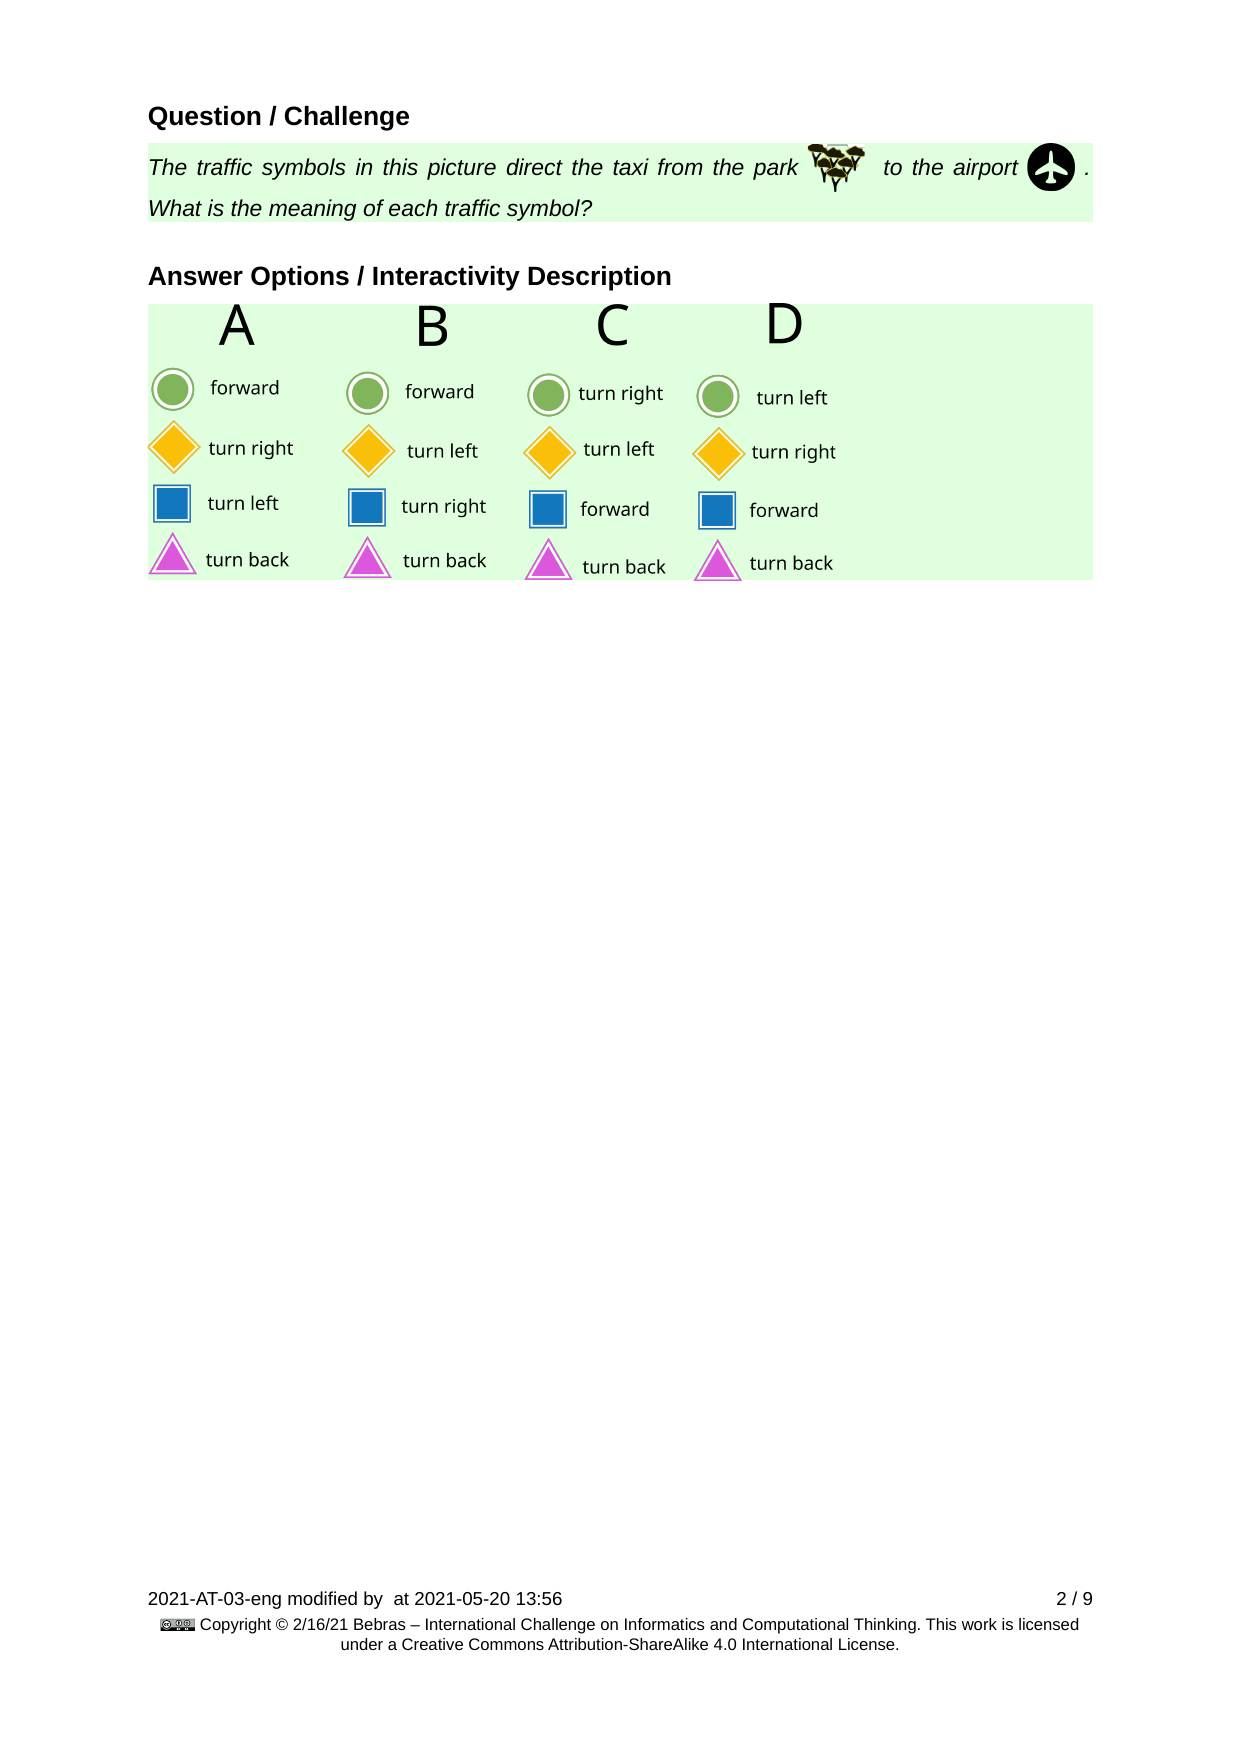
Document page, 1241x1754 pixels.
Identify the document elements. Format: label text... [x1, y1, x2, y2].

subtitle Question / Challenge [148, 100, 1093, 131]
picture [147, 303, 836, 581]
picture [807, 144, 865, 192]
subtitle Answer Options / Interactivity Description [148, 261, 1093, 291]
picture [1027, 143, 1075, 191]
text The traffic symbols in this picture direct the taxi from the park to the airport . What is the meaning of each traffic symbol? [148, 143, 1093, 222]
